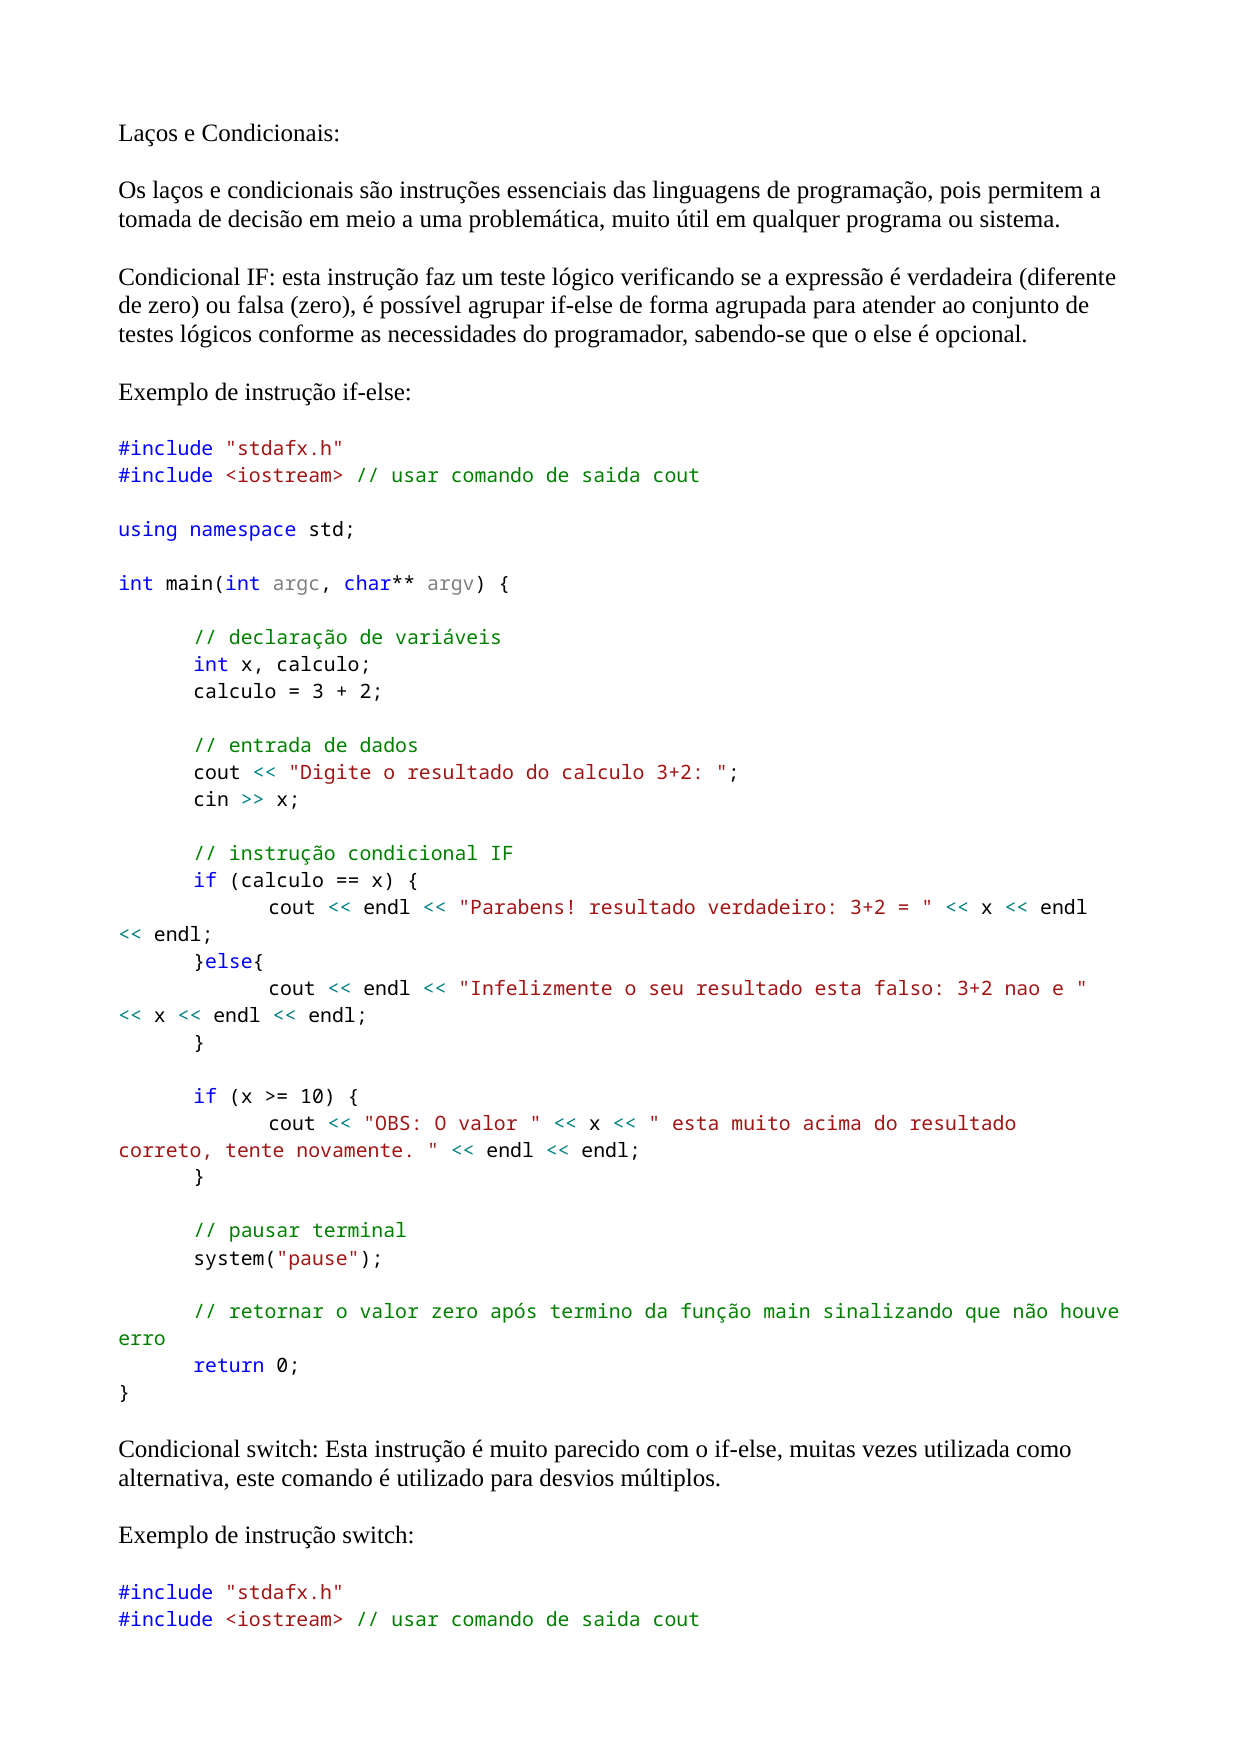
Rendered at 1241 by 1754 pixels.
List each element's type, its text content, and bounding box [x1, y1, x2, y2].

text Condicional IF: esta instrução faz um teste lógico verificando se a expressão é verdadeira (diferente de zero) ou falsa (zero), é possível agrupar if-else de forma agrupada para atender ao conjunto de testes lógicos conforme as necessidades do programador, sabendo-se que o else é opcional. [118, 262, 1122, 348]
text calculo = 3 + 2; [118, 677, 1122, 704]
text int x, calculo; [118, 650, 1122, 677]
text Exemplo de instrução if-else: [118, 377, 1122, 406]
text #include <iostream> // usar comando de saida cout [118, 1605, 1122, 1632]
text cout << "OBS: O valor " << x << " esta muito acima do resultado correto, tente novamente. " << endl << endl; [118, 1109, 1122, 1163]
text } [118, 1028, 1122, 1055]
text cout << "Digite o resultado do calculo 3+2: "; [118, 758, 1122, 785]
text #include <iostream> // usar comando de saida cout [118, 461, 1122, 488]
text Condicional switch: Esta instrução é muito parecido com o if-else, muitas vezes utilizada como alternativa, este comando é utilizado para desvios múltiplos. [118, 1434, 1122, 1492]
text // instrução condicional IF [118, 839, 1122, 866]
text Laços e Condicionais: [118, 118, 1122, 147]
text system("pause"); [118, 1244, 1122, 1271]
text cout << endl << "Infelizmente o seu resultado esta falso: 3+2 nao e " << x << endl << endl; [118, 974, 1122, 1028]
text using namespace std; [118, 515, 1122, 542]
text // pausar terminal [118, 1217, 1122, 1244]
text if (x >= 10) { [118, 1082, 1122, 1109]
text #include "stdafx.h" [118, 434, 1122, 461]
text int main(int argc, char** argv) { [118, 569, 1122, 596]
text } [118, 1163, 1122, 1190]
text #include "stdafx.h" [118, 1578, 1122, 1605]
text cin >> x; [118, 785, 1122, 812]
text Os laços e condicionais são instruções essenciais das linguagens de programação, pois permitem a tomada de decisão em meio a uma problemática, muito útil em qualquer programa ou sistema. [118, 176, 1122, 233]
text // entrada de dados [118, 731, 1122, 758]
text if (calculo == x) { [118, 866, 1122, 893]
text // declaração de variáveis [118, 623, 1122, 650]
text cout << endl << "Parabens! resultado verdadeiro: 3+2 = " << x << endl << endl; [118, 893, 1122, 947]
text return 0; [118, 1352, 1122, 1379]
text Exemplo de instrução switch: [118, 1521, 1122, 1549]
text } [118, 1379, 1122, 1406]
text }else{ [118, 947, 1122, 974]
text // retornar o valor zero após termino da função main sinalizando que não houve erro [118, 1298, 1122, 1352]
